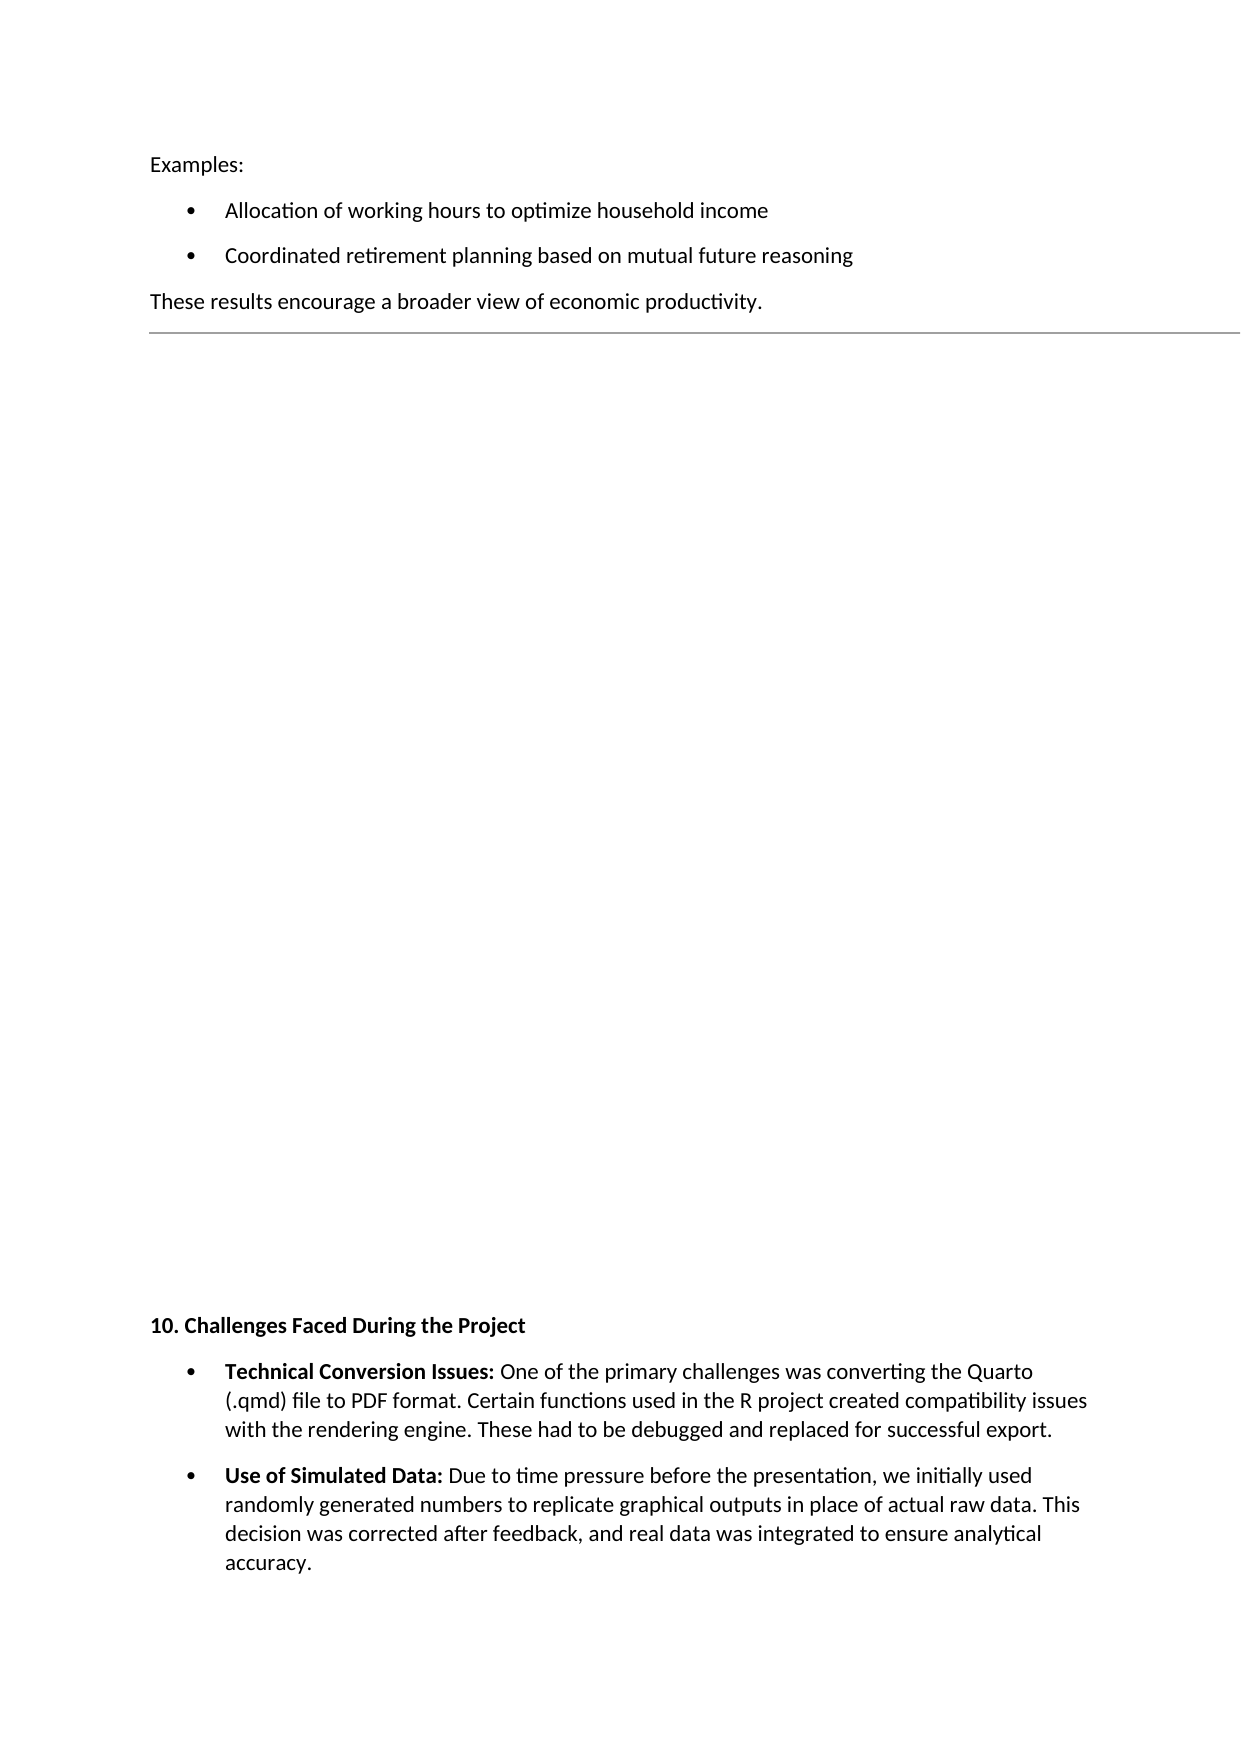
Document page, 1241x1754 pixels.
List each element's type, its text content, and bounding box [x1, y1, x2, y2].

text Examples: [150, 150, 1090, 178]
text These results encourage a broader view of economic productivity. [150, 287, 1090, 315]
list Use of Simulated Data: Due to time pressure before the presentation, we initially used randomly generated numbers to replicate graphical outputs in place of actual raw data. This decision was corrected after feedback, and real data was integrated to ensure analytical accuracy. [187, 1461, 1090, 1576]
text 10. Challenges Faced During the Project [150, 1311, 1090, 1339]
list Coordinated retirement planning based on mutual future reasoning [187, 241, 1090, 269]
list Allocation of working hours to optimize household income [187, 196, 1090, 224]
list Technical Conversion Issues: One of the primary challenges was converting the Quarto (.qmd) file to PDF format. Certain functions used in the R project created compatibility issues with the rendering engine. These had to be debugged and replaced for successful export. [187, 1357, 1090, 1443]
